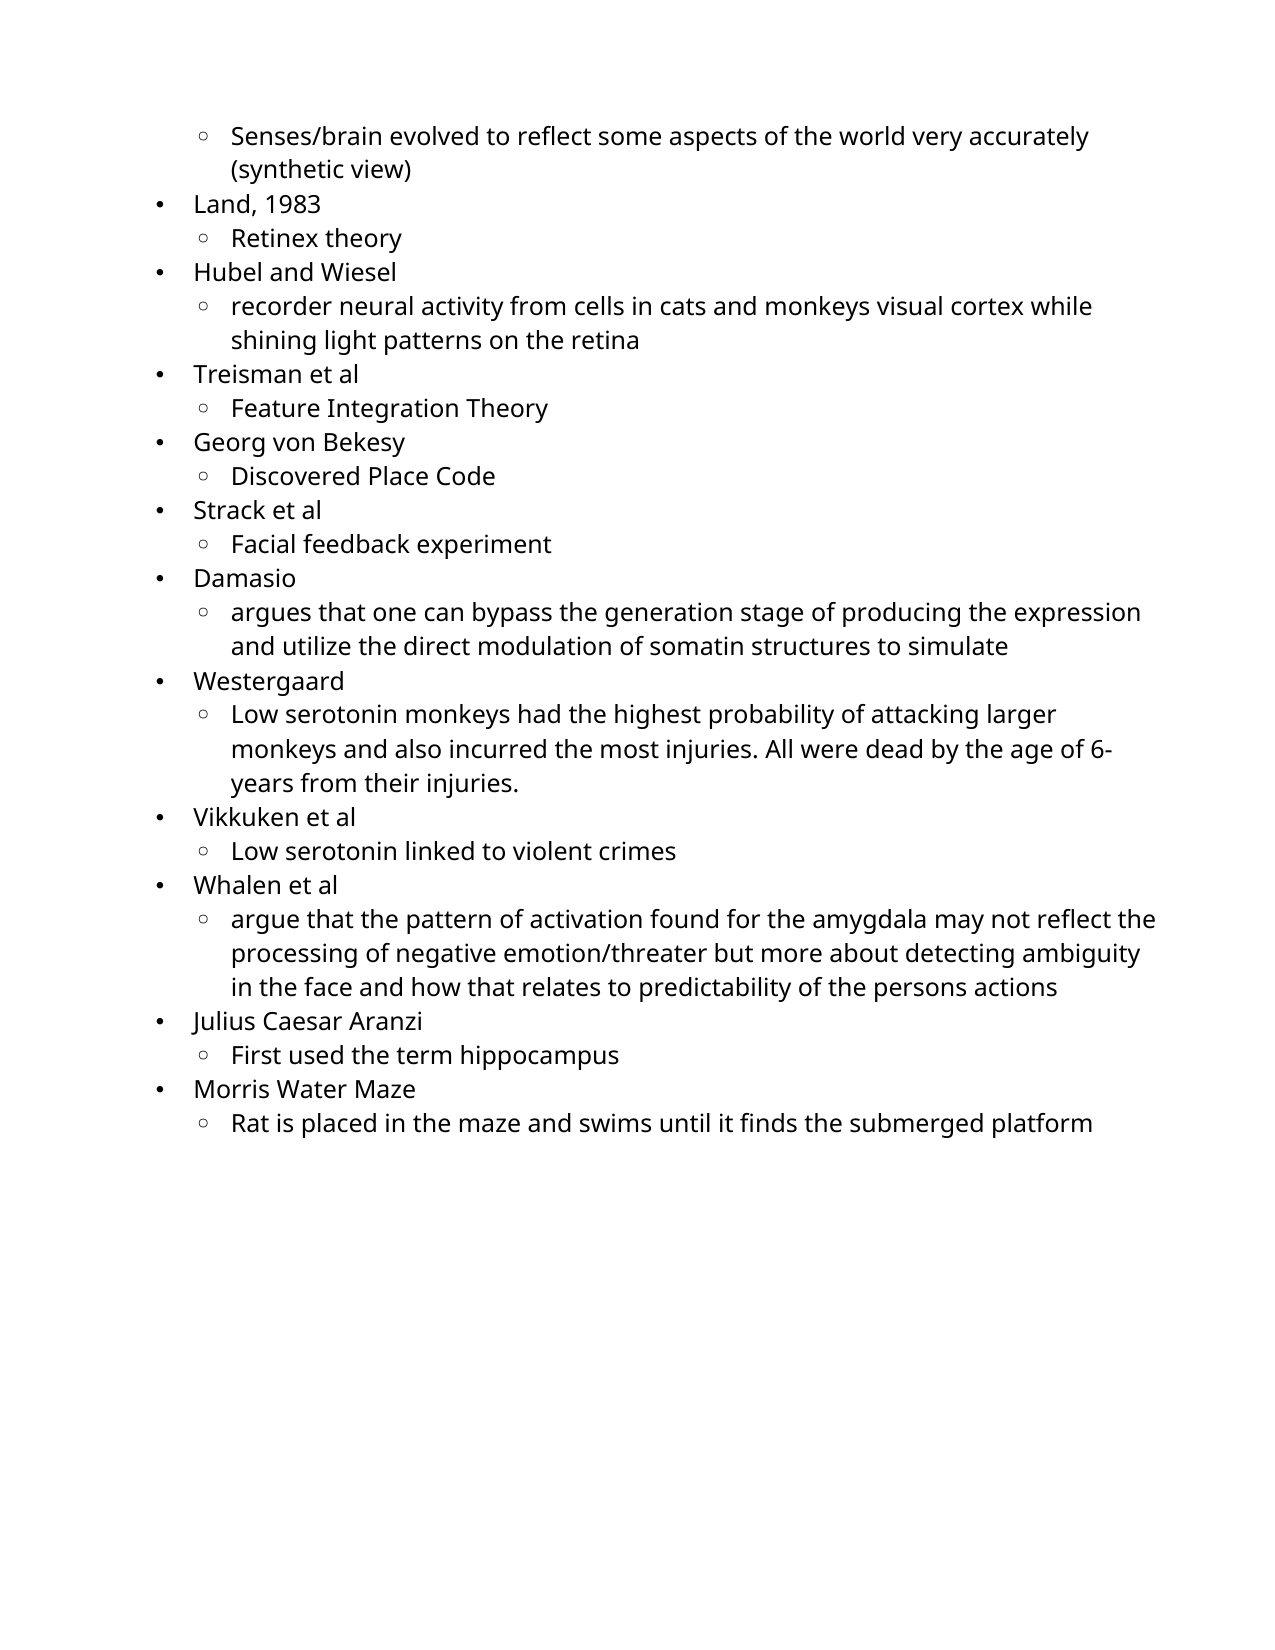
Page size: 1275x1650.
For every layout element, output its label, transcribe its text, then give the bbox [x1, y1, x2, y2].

list Morris Water Maze [156, 1072, 1157, 1106]
list Georg von Bekesy [156, 425, 1157, 459]
list Hubel and Wiesel [156, 254, 1157, 288]
list Vikkuken et al [156, 799, 1157, 833]
list Whalen et al [156, 867, 1157, 902]
list Senses/brain evolved to reflect some aspects of the world very accurately (synthetic view) [193, 118, 1157, 186]
list argue that the pattern of activation found for the amygdala may not reflect the processing of negative emotion/threater but more about detecting ambiguity in the face and how that relates to predictability of the persons actions [193, 902, 1157, 1004]
list Low serotonin monkeys had the highest probability of attacking larger monkeys and also incurred the most injuries. All were dead by the age of 6-years from their injuries. [193, 697, 1157, 799]
list Rat is placed in the maze and swims until it finds the submerged platform [193, 1106, 1157, 1140]
list argues that one can bypass the generation stage of producing the expression and utilize the direct modulation of somatin structures to simulate [193, 595, 1157, 663]
list Strack et al [156, 493, 1157, 527]
list Facial feedback experiment [193, 527, 1157, 561]
list Discovered Place Code [193, 459, 1157, 493]
list Julius Caesar Aranzi [156, 1004, 1157, 1038]
list Feature Integration Theory [193, 391, 1157, 425]
list Retinex theory [193, 220, 1157, 254]
list Westergaard [156, 663, 1157, 697]
list First used the term hippocampus [193, 1038, 1157, 1072]
list Low serotonin linked to violent crimes [193, 833, 1157, 867]
list Damasio [156, 561, 1157, 595]
list Treisman et al [156, 357, 1157, 391]
list recorder neural activity from cells in cats and monkeys visual cortex while shining light patterns on the retina [193, 288, 1157, 357]
list Land, 1983 [156, 186, 1157, 220]
